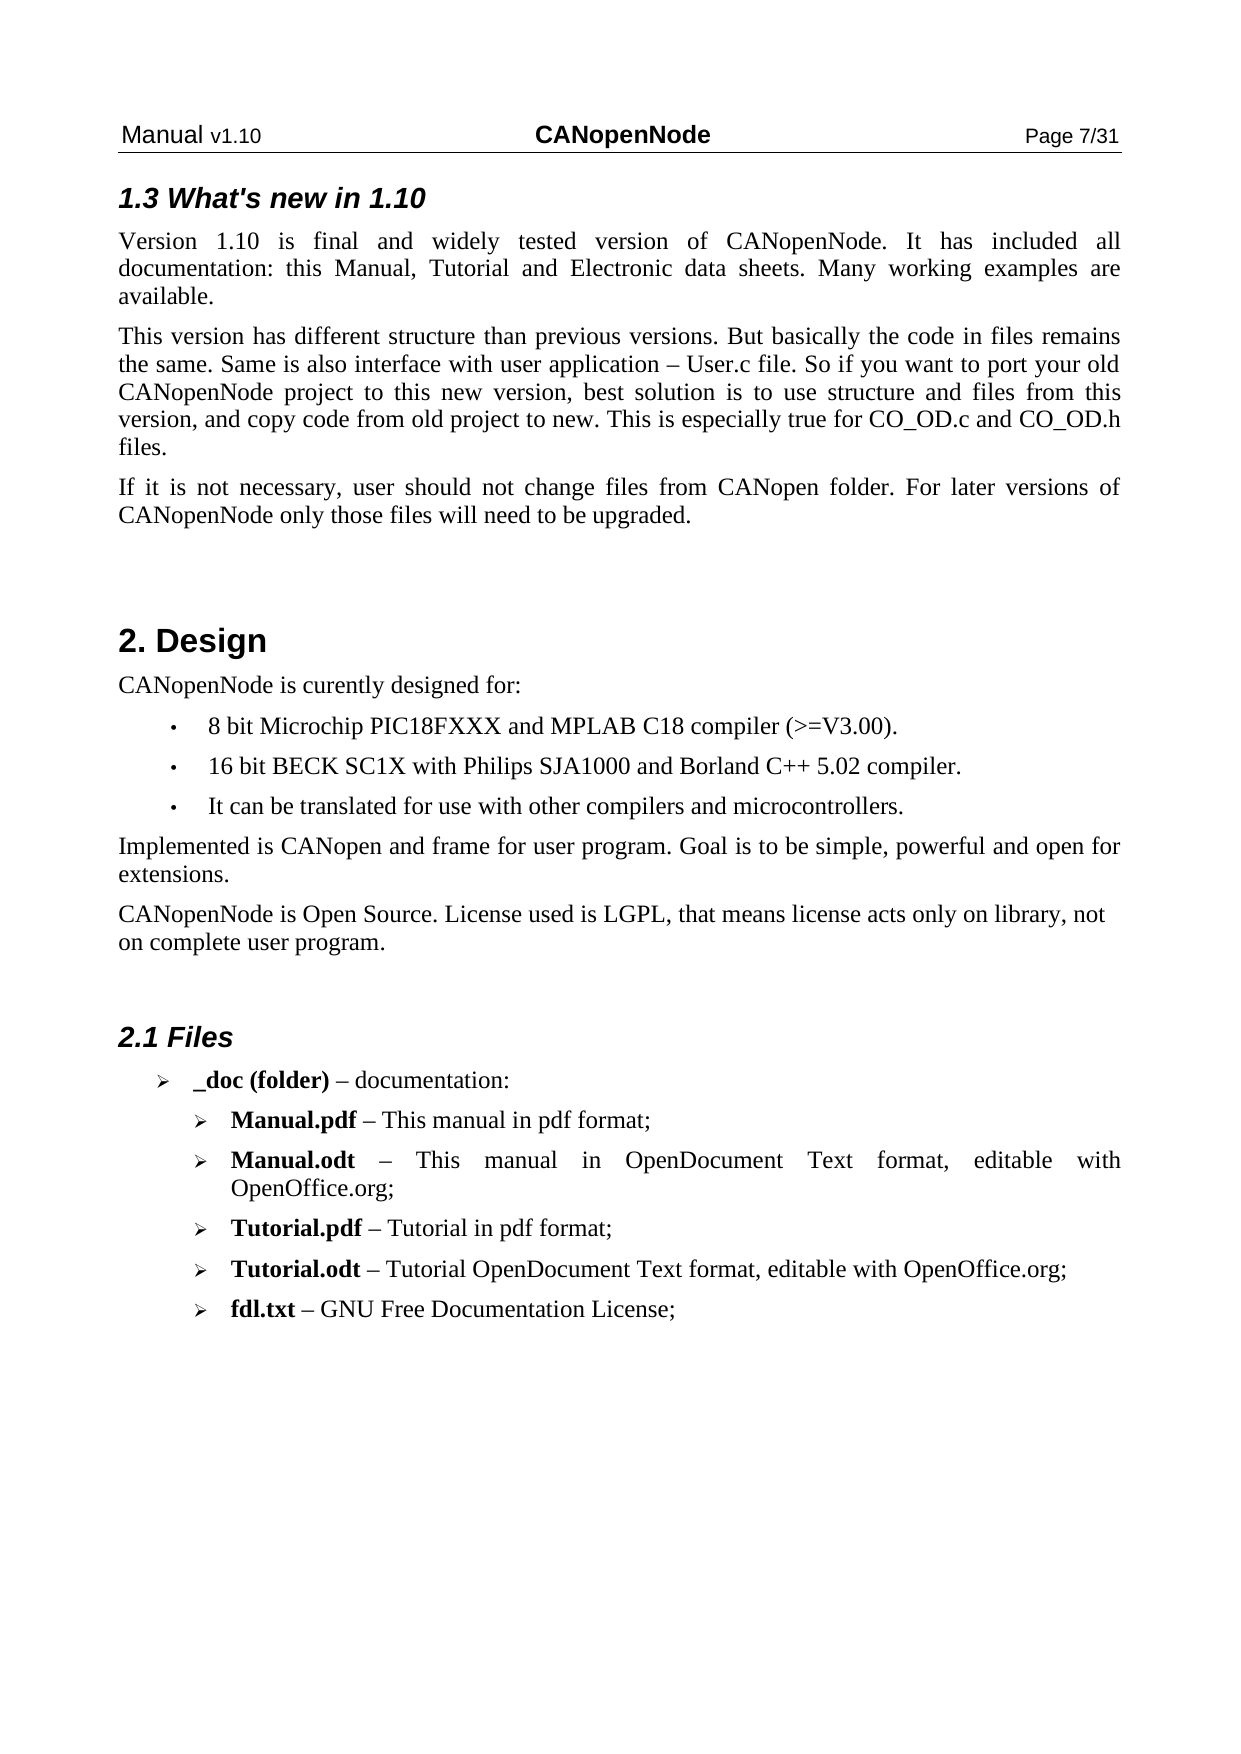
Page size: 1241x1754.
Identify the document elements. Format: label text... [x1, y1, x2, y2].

list 8 bit Microchip PIC18FXXX and MPLAB C18 compiler (>=V3.00). [170, 712, 1122, 739]
text Version 1.10 is final and widely tested version of CANopenNode. It has included all documentation: this Manual, Tutorial and Electronic data sheets. Many working examples are available. [118, 227, 1122, 310]
text CANopenNode is curently designed for: [118, 672, 1122, 699]
list fdl.txt – GNU Free Documentation License; [193, 1295, 1122, 1323]
subtitle 1.3 What's new in 1.10 [118, 182, 1122, 214]
text If it is not necessary, user should not change files from CANopen folder. For later versions of CANopenNode only those files will need to be upgraded. [118, 473, 1122, 529]
list Manual.odt – This manual in OpenDocument Text format, editable with OpenOffice.org; [193, 1147, 1122, 1202]
list Manual.pdf – This manual in pdf format; [193, 1106, 1122, 1134]
subtitle 2. Design [118, 622, 1122, 659]
subtitle 2.1 Files [118, 1021, 1122, 1054]
list Tutorial.pdf – Tutorial in pdf format; [193, 1214, 1122, 1242]
list Tutorial.odt – Tutorial OpenDocument Text format, editable with OpenOffice.org; [193, 1255, 1122, 1282]
list _doc (folder) – documentation: [156, 1066, 1122, 1094]
list It can be translated for use with other compilers and microcontrollers. [170, 792, 1122, 820]
text CANopenNode is Open Source. License used is LGPL, that means license acts only on library, not on complete user program. [118, 900, 1122, 956]
list 16 bit BECK SC1X with Philips SJA1000 and Borland C++ 5.02 compiler. [170, 752, 1122, 780]
text Implemented is CANopen and frame for user program. Goal is to be simple, powerful and open for extensions. [118, 832, 1122, 888]
text This version has different structure than previous versions. But basically the code in files remains the same. Same is also interface with user application – User.c file. So if you want to port your old CANopenNode project to this new version, best solution is to use structure and files from this version, and copy code from old project to new. This is especially true for CO_OD.c and CO_OD.h files. [118, 322, 1122, 461]
